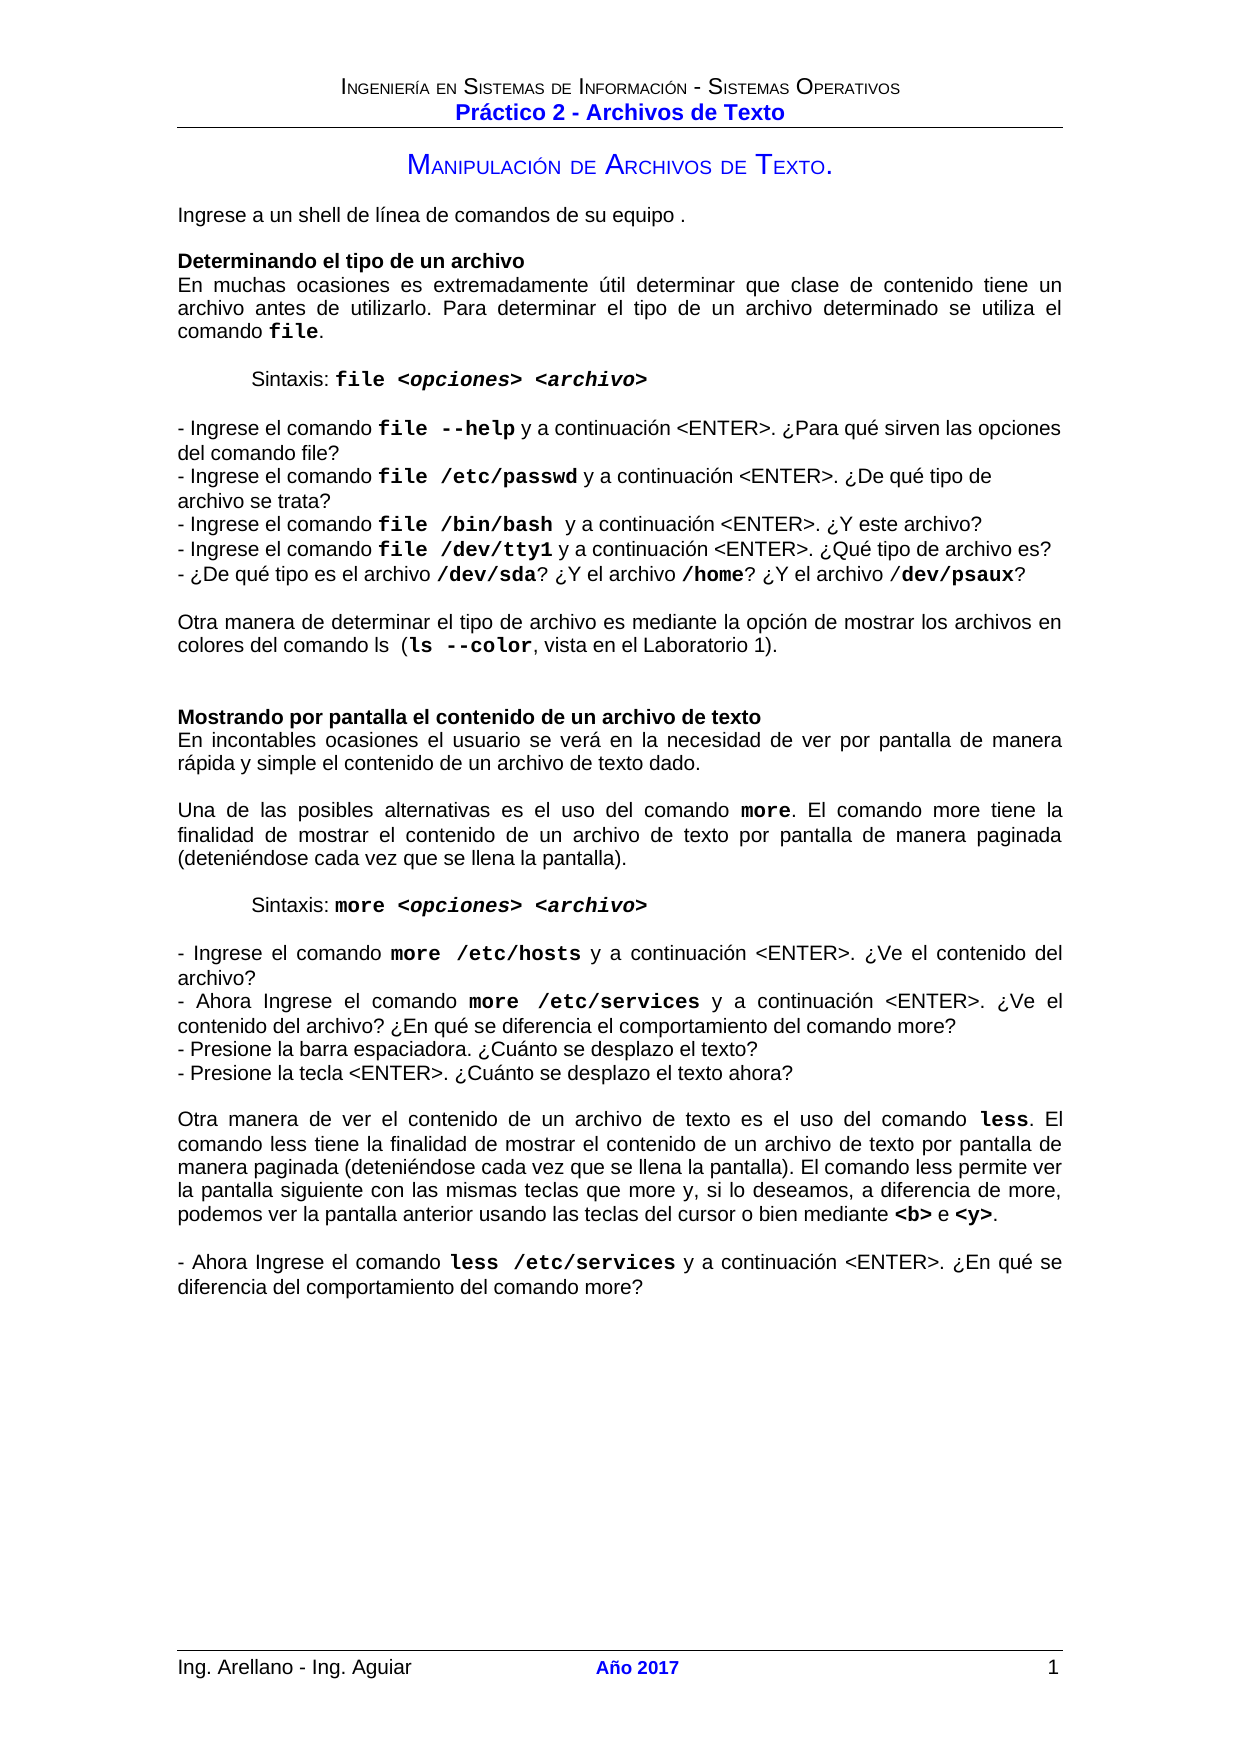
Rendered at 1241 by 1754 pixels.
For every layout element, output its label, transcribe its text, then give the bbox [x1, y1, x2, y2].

text - Ahora Ingrese el comando more /etc/services y a continuación <ENTER>. ¿Ve el contenido del archivo? ¿En qué se diferencia el comportamiento del comando more? [177, 990, 1063, 1038]
text - Ingrese el comando file /etc/passwd y a continuación <ENTER>. ¿De qué tipo de archivo se trata? [177, 464, 1063, 513]
text - Presione la tecla <ENTER>. ¿Cuánto se desplazo el texto ahora? [177, 1061, 1063, 1084]
text Determinando el tipo de un archivo [177, 250, 1063, 273]
text Mostrando por pantalla el contenido de un archivo de texto [177, 706, 1063, 729]
text - Presione la barra espaciadora. ¿Cuánto se desplazo el texto? [177, 1038, 1063, 1061]
text Otra manera de ver el contenido de un archivo de texto es el uso del comando less. El comando less tiene la finalidad de mostrar el contenido de un archivo de texto por pantalla de manera paginada (deteniéndose cada vez que se llena la pantalla). El comando less permite ver la pantalla siguiente con las mismas teclas que more y, si lo deseamos, a diferencia de more, podemos ver la pantalla anterior usando las teclas del cursor o bien mediante <b> e <y>. [177, 1108, 1063, 1227]
text - Ingrese el comando more /etc/hosts y a continuación <ENTER>. ¿Ve el contenido del archivo? [177, 941, 1063, 990]
text Una de las posibles alternativas es el uso del comando more. El comando more tiene la finalidad de mostrar el contenido de un archivo de texto por pantalla de manera paginada (deteniéndose cada vez que se llena la pantalla). [177, 798, 1063, 870]
text Sintaxis: more <opciones> <archivo> [177, 893, 1063, 918]
text - Ahora Ingrese el comando less /etc/services y a continuación <ENTER>. ¿En qué se diferencia del comportamiento del comando more? [177, 1251, 1063, 1299]
text Sintaxis: file <opciones> <archivo> [177, 368, 1063, 393]
text Ingrese a un shell de línea de comandos de su equipo . [177, 204, 1063, 227]
text - Ingrese el comando file /dev/tty1 y a continuación <ENTER>. ¿Qué tipo de archivo es? [177, 538, 1063, 563]
text Otra manera de determinar el tipo de archivo es mediante la opción de mostrar los archivos en colores del comando ls (ls --color, vista en el Laboratorio 1). [177, 611, 1063, 659]
text Manipulación de Archivos de Texto. [177, 148, 1063, 180]
text - Ingrese el comando file --help y a continuación <ENTER>. ¿Para qué sirven las opciones del comando file? [177, 416, 1063, 464]
text - Ingrese el comando file /bin/bash y a continuación <ENTER>. ¿Y este archivo? [177, 513, 1063, 538]
text En muchas ocasiones es extremadamente útil determinar que clase de contenido tiene un archivo antes de utilizarlo. Para determinar el tipo de un archivo determinado se utiliza el comando file. [177, 273, 1063, 345]
text - ¿De qué tipo es el archivo /dev/sda? ¿Y el archivo /home? ¿Y el archivo /dev/psaux? [177, 563, 1063, 588]
text En incontables ocasiones el usuario se verá en la necesidad de ver por pantalla de manera rápida y simple el contenido de un archivo de texto dado. [177, 729, 1063, 775]
